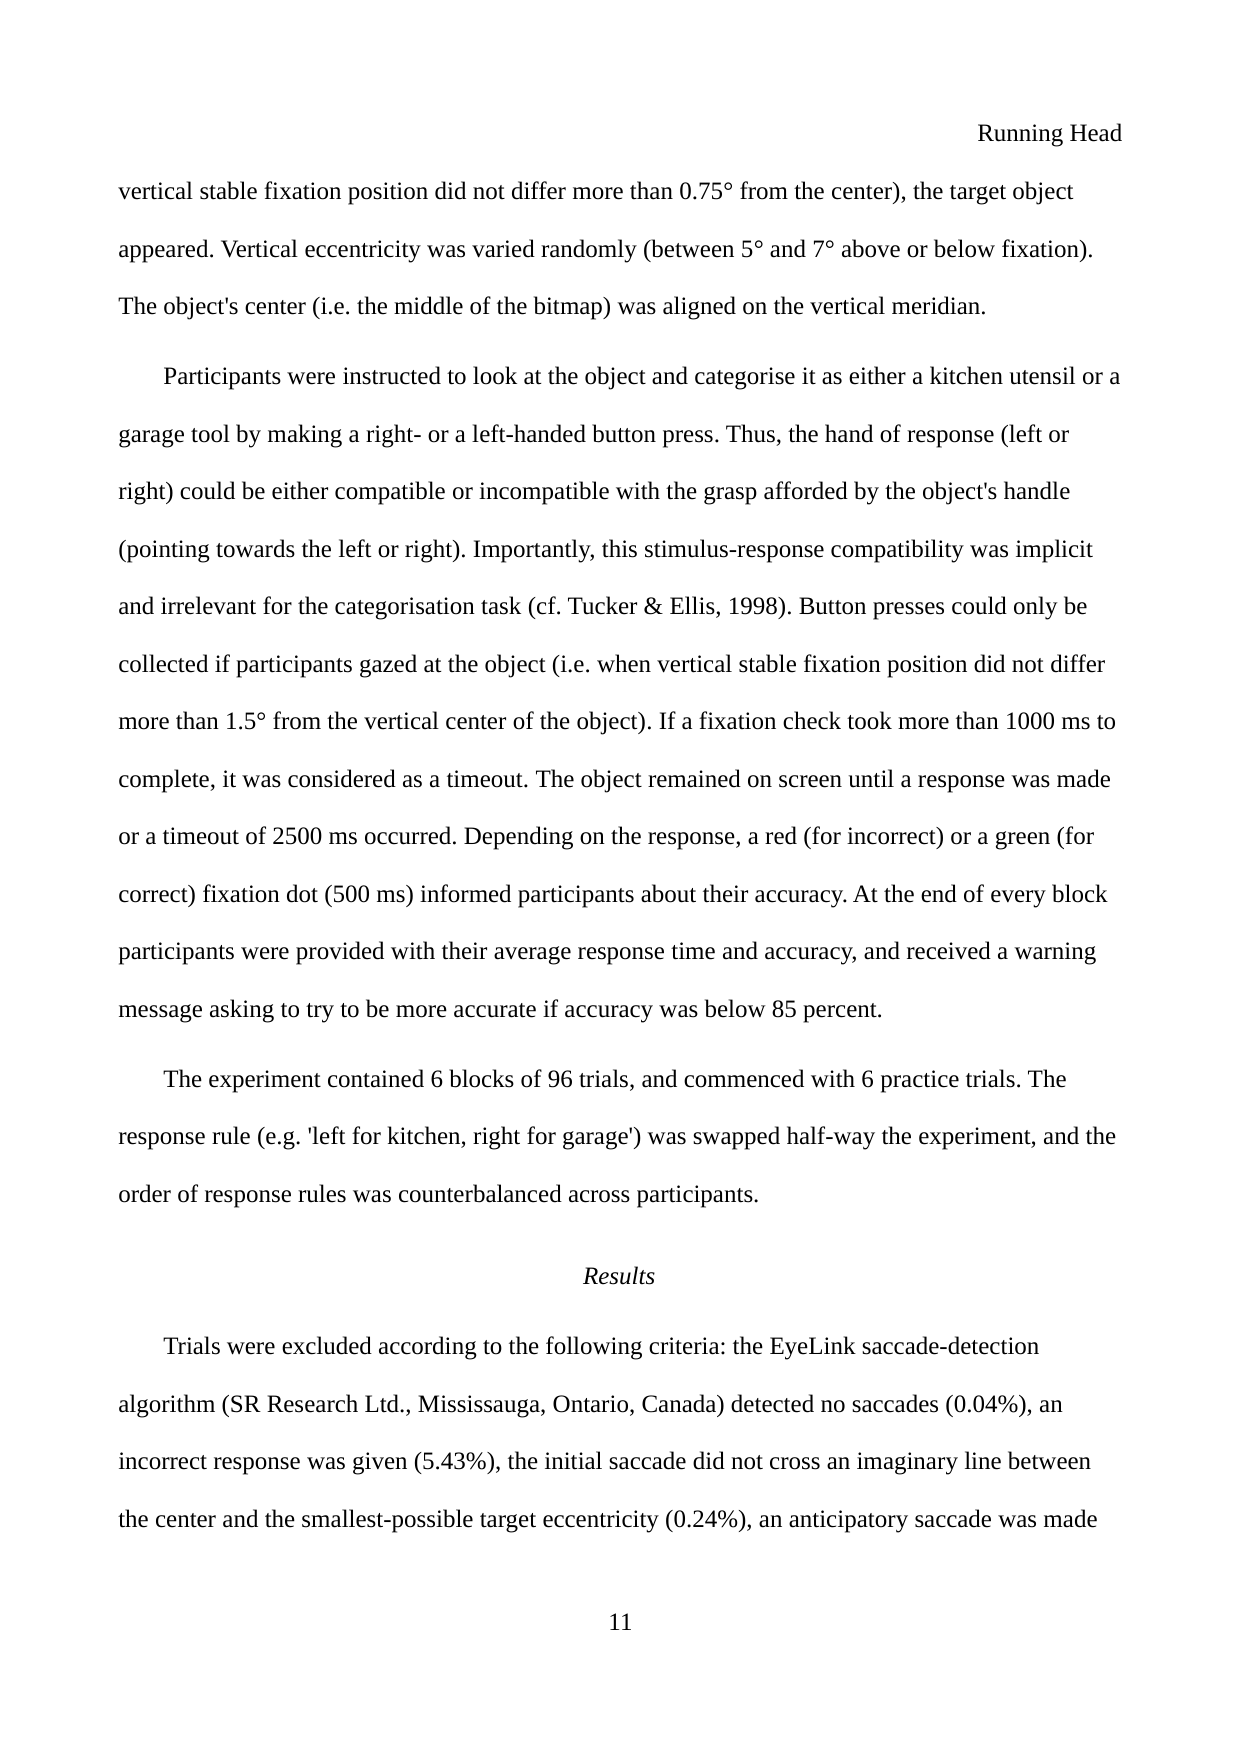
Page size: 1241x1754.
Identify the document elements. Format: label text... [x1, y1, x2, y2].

text vertical stable fixation position did not differ more than 0.75° from the center), the target object appeared. Vertical eccentricity was varied randomly (between 5° and 7° above or below fixation). The object's center (i.e. the middle of the bitmap) was aligned on the vertical meridian. [118, 176, 1122, 320]
text The experiment contained 6 blocks of 96 trials, and commenced with 6 practice trials. The response rule (e.g. 'left for kitchen, right for garage') was swapped half-way the experiment, and the order of response rules was counterbalanced across participants. [118, 1064, 1122, 1208]
text Trials were excluded according to the following criteria: the EyeLink saccade-detection algorithm (SR Research Ltd., Mississauga, Ontario, Canada) detected no saccades (0.04%), an incorrect response was given (5.43%), the initial saccade did not cross an imaginary line between the center and the smallest-possible target eccentricity (0.24%), an anticipatory saccade was made [118, 1331, 1122, 1533]
text Participants were instructed to look at the object and categorise it as either a kitchen utensil or a garage tool by making a right- or a left-handed button press. Thus, the hand of response (left or right) could be either compatible or incompatible with the grasp afforded by the object's handle (pointing towards the left or right). Importantly, this stimulus-response compatibility was implicit and irrelevant for the categorisation task (cf. Tucker & Ellis, 1998). Button presses could only be collected if participants gazed at the object (i.e. when vertical stable fixation position did not differ more than 1.5° from the vertical center of the object). If a fixation check took more than 1000 ms to complete, it was considered as a timeout. The object remained on screen until a response was made or a timeout of 2500 ms occurred. Depending on the response, a red (for incorrect) or a green (for correct) fixation dot (500 ms) informed participants about their accuracy. At the end of every block participants were provided with their average response time and accuracy, and received a warning message asking to try to be more accurate if accuracy was below 85 percent. [118, 361, 1122, 1023]
subtitle Results [118, 1261, 1122, 1290]
